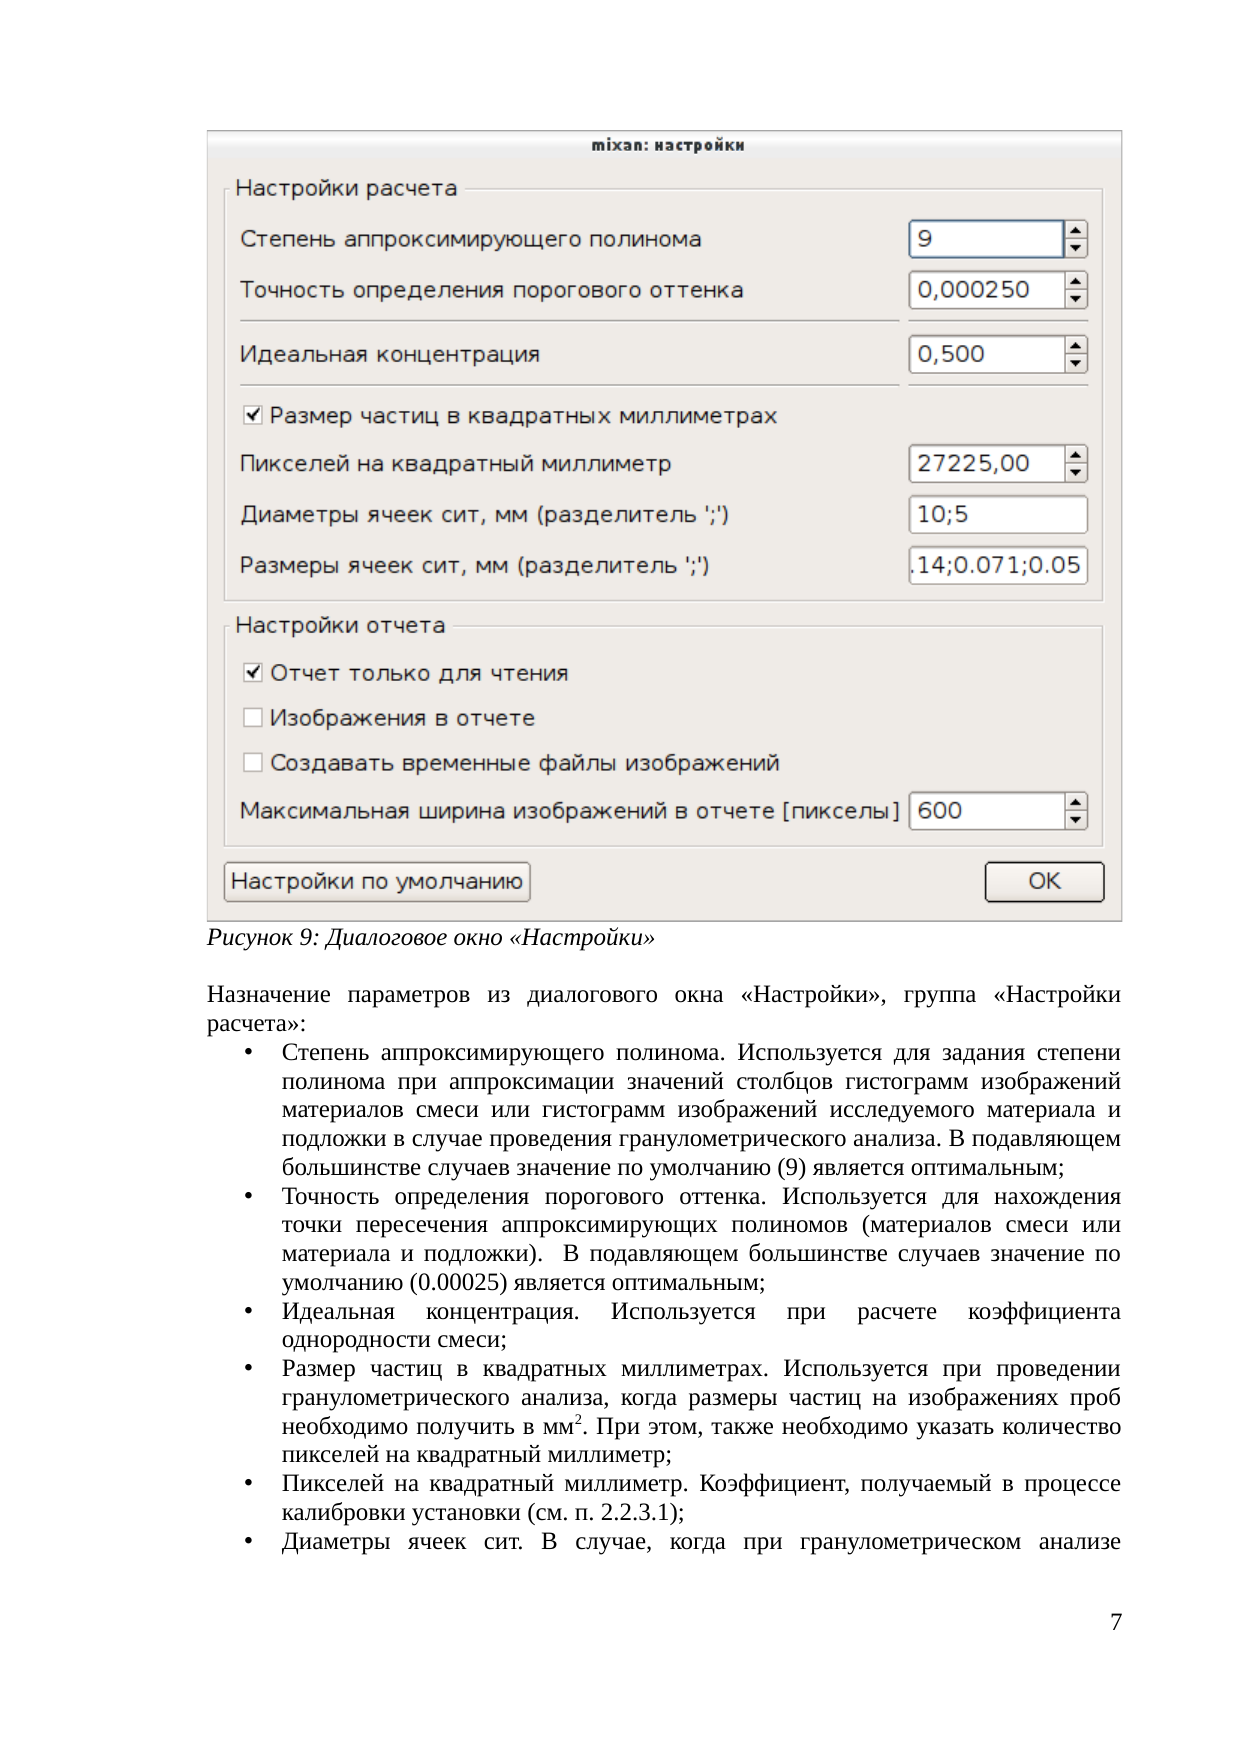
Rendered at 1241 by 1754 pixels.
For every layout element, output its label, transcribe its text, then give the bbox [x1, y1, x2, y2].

list Идеальная концентрация. Используется при расчете коэффициента однородности смеси; [244, 1296, 1122, 1353]
picture [206, 130, 1123, 922]
list Пикселей на квадратный миллиметр. Коэффициент, получаемый в процессе калибровки установки (см. п. 2.2.3.1); [244, 1468, 1122, 1526]
list Степень аппроксимирующего полинома. Используется для задания степени полинома при аппроксимации значений столбцов гистограмм изображений материалов смеси или гистограмм изображений исследуемого материала и подложки в случае проведения гранулометрического анализа. В подавляющем большинстве случаев значение по умолчанию (9) является оптимальным; [244, 1037, 1122, 1181]
text Назначение параметров из диалогового окна «Настройки», группа «Настройки расчета»: [207, 979, 1122, 1037]
text Рисунок 9: Диалоговое окно «Настройки» [207, 922, 1122, 951]
list Размер частиц в квадратных миллиметрах. Используется при проведении гранулометрического анализа, когда размеры частиц на изображениях проб необходимо получить в мм2. При этом, также необходимо указать количество пикселей на квадратный миллиметр; [244, 1353, 1122, 1468]
list Точность определения порогового оттенка. Используется для нахождения точки пересечения аппроксимирующих полиномов (материалов смеси или материала и подложки). В подавляющем большинстве случаев значение по умолчанию (0.00025) является оптимальным; [244, 1181, 1122, 1296]
list Диаметры ячеек сит. В случае, когда при гранулометрическом анализе [244, 1526, 1122, 1554]
